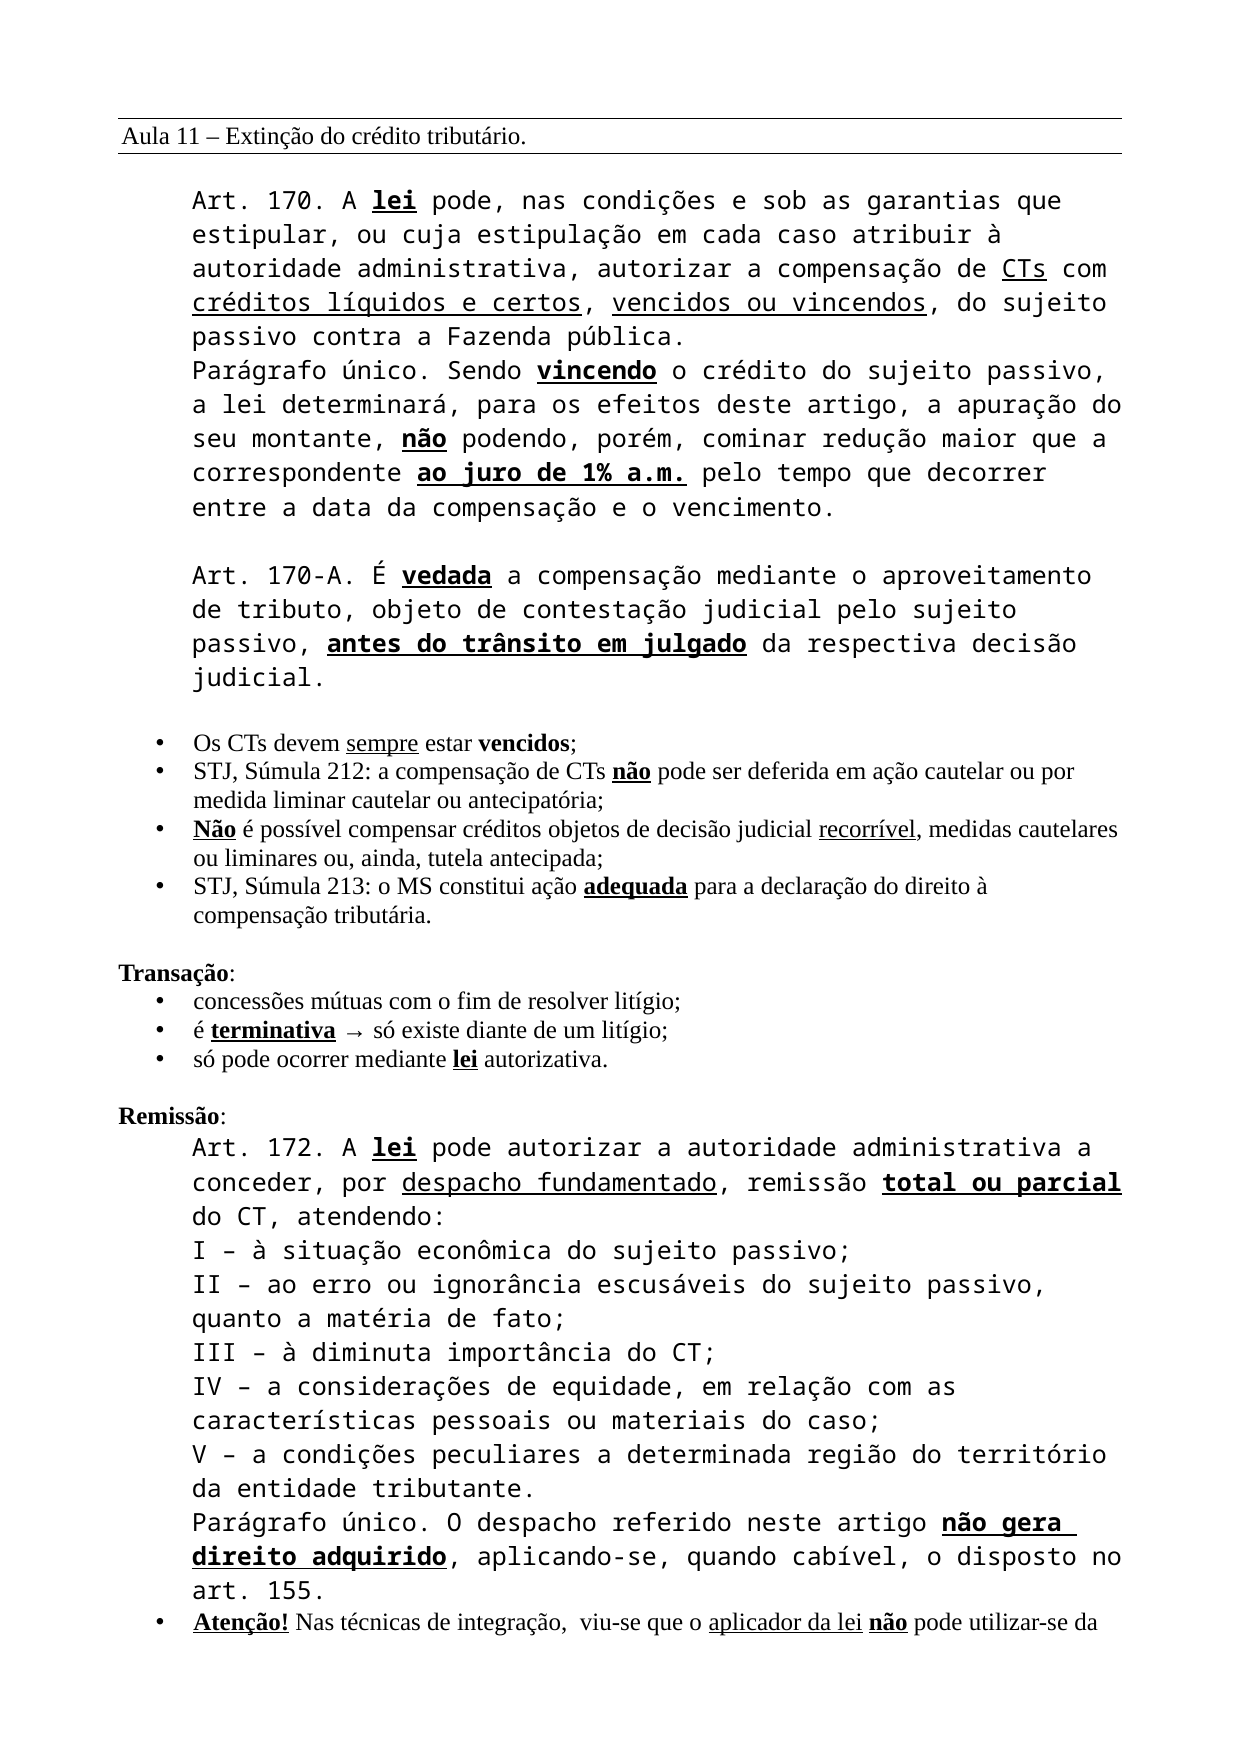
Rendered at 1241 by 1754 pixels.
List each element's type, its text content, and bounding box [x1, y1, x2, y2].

text Art. 170-A. É vedada a compensação mediante o aproveitamento de tributo, objeto de contestação judicial pelo sujeito passivo, antes do trânsito em julgado da respectiva decisão judicial. [192, 557, 1122, 693]
text Art. 170. A lei pode, nas condições e sob as garantias que estipular, ou cuja estipulação em cada caso atribuir à autoridade administrativa, autorizar a compensação de CTs com créditos líquidos e certos, vencidos ou vincendos, do sujeito passivo contra a Fazenda pública. [192, 183, 1122, 353]
text Transação: [118, 958, 1122, 986]
list concessões mútuas com o fim de resolver litígio; [156, 986, 1122, 1015]
list é terminativa → só existe diante de um litígio; [156, 1015, 1122, 1044]
text Parágrafo único. O despacho referido neste artigo não gera direito adquirido, aplicando-se, quando cabível, o disposto no art. 155. [192, 1505, 1122, 1607]
text V – a condições peculiares a determinada região do território da entidade tributante. [192, 1437, 1122, 1505]
text IV – a considerações de equidade, em relação com as características pessoais ou materiais do caso; [192, 1368, 1122, 1437]
text I – à situação econômica do sujeito passivo; [192, 1232, 1122, 1266]
text III – à diminuta importância do CT; [192, 1334, 1122, 1368]
list só pode ocorrer mediante lei autorizativa. [156, 1044, 1122, 1073]
list Os CTs devem sempre estar vencidos; [156, 728, 1122, 756]
text Art. 172. A lei pode autorizar a autoridade administrativa a conceder, por despacho fundamentado, remissão total ou parcial do CT, atendendo: [192, 1130, 1122, 1232]
list Não é possível compensar créditos objetos de decisão judicial recorrível, medidas cautelares ou liminares ou, ainda, tutela antecipada; [156, 814, 1122, 871]
list STJ, Súmula 213: o MS constitui ação adequada para a declaração do direito à compensação tributária. [156, 871, 1122, 929]
list STJ, Súmula 212: a compensação de CTs não pode ser deferida em ação cautelar ou por medida liminar cautelar ou antecipatória; [156, 756, 1122, 814]
list Atenção! Nas técnicas de integração, viu-se que o aplicador da lei não pode utilizar-se da [156, 1607, 1122, 1636]
text II – ao erro ou ignorância escusáveis do sujeito passivo, quanto a matéria de fato; [192, 1266, 1122, 1334]
text Parágrafo único. Sendo vincendo o crédito do sujeito passivo, a lei determinará, para os efeitos deste artigo, a apuração do seu montante, não podendo, porém, cominar redução maior que a correspondente ao juro de 1% a.m. pelo tempo que decorrer entre a data da compensação e o vencimento. [192, 353, 1122, 523]
text Remissão: [118, 1101, 1122, 1130]
